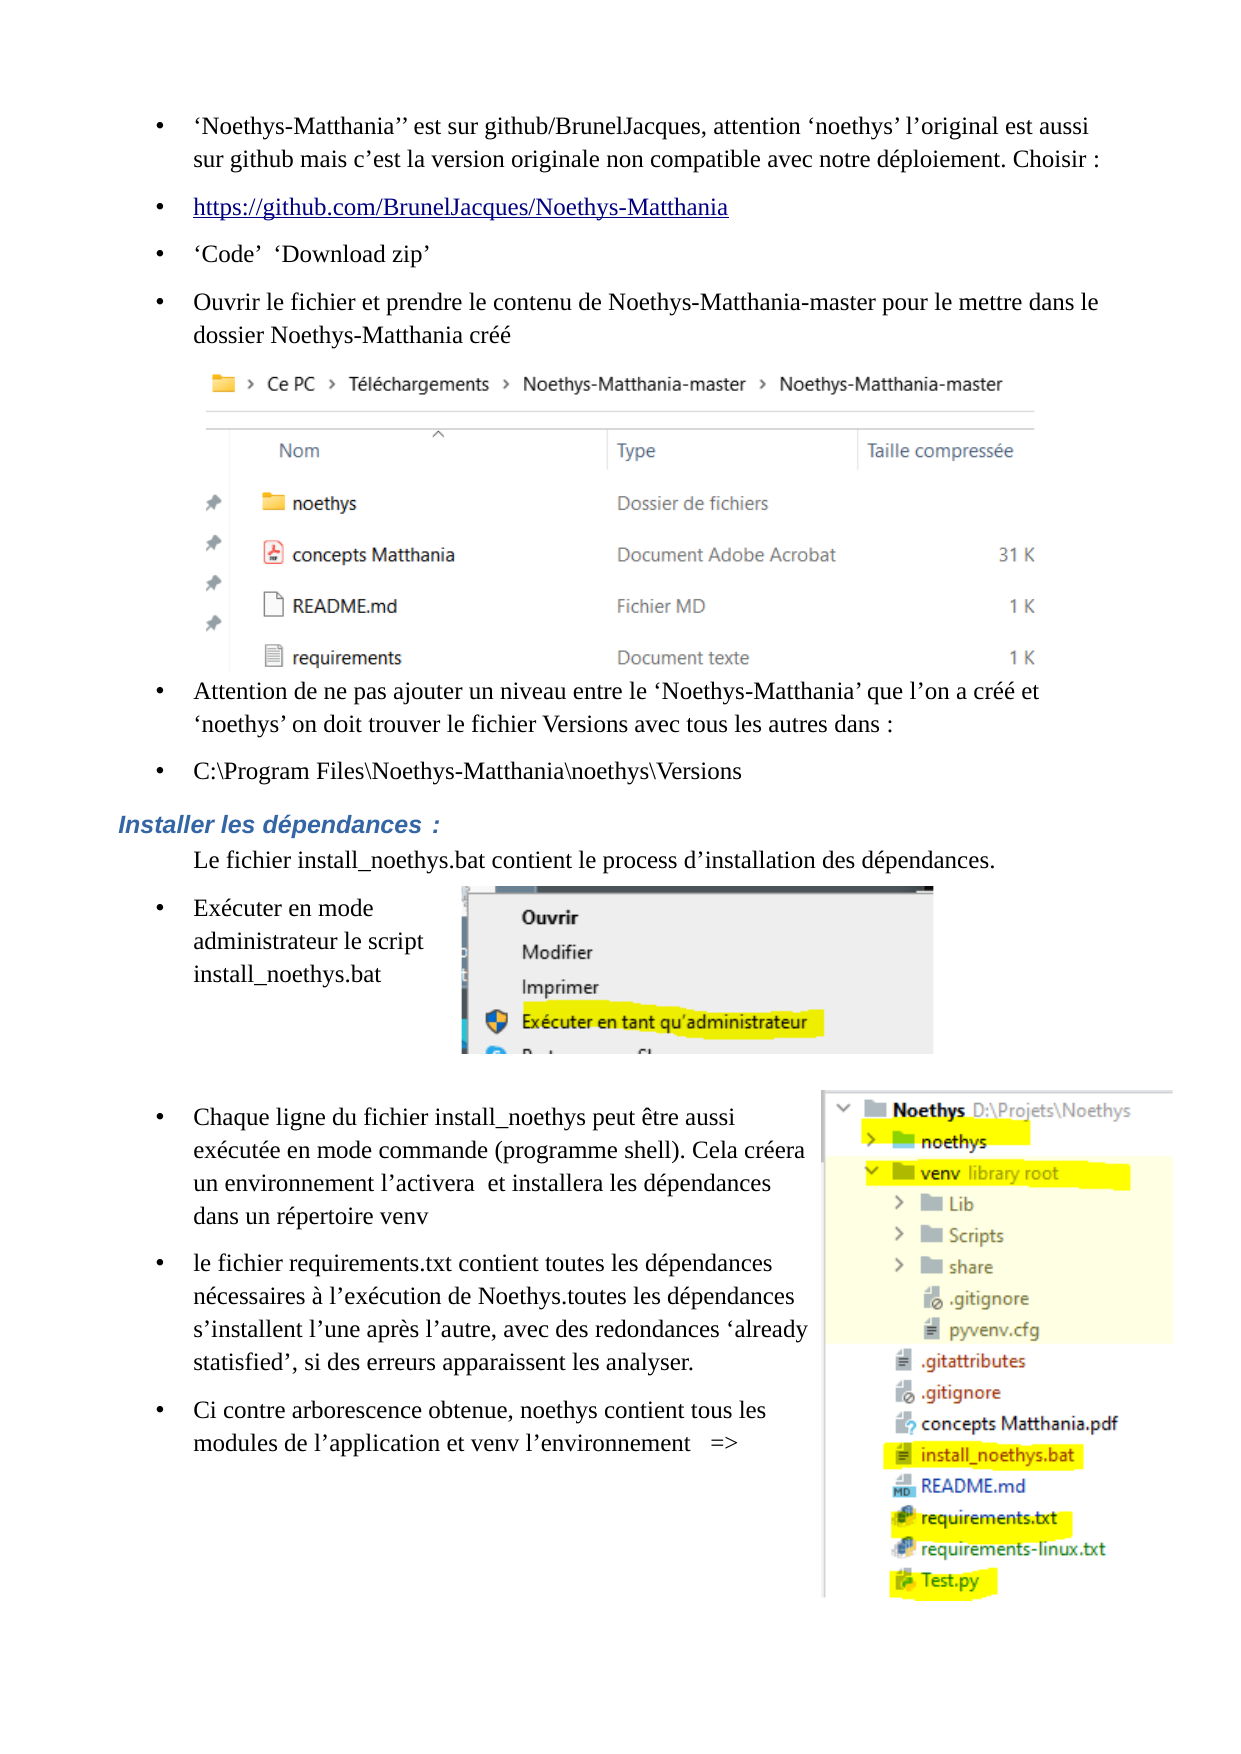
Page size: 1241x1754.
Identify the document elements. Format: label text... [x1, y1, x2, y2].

subtitle Installer les dépendances : [118, 810, 1122, 839]
list ‘Code’ ‘Download zip’ [156, 239, 1122, 268]
list Exécuter en mode administrateur le script install_noethys.bat [156, 893, 461, 988]
list ‘Noethys-Matthania’’ est sur github/BrunelJacques, attention ‘noethys’ l’original est aussi sur github mais c’est la version originale non compatible avec notre déploiement. Choisir : [156, 111, 1122, 173]
list C:\Program Files\Noethys-Matthania\noethys\Versions [156, 756, 1122, 785]
list Le fichier install_noethys.bat contient le process d’installation des dépendances. [156, 845, 1122, 874]
picture [821, 1090, 1173, 1601]
list le fichier requirements.txt contient toutes les dépendances nécessaires à l’exécution de Noethys.toutes les dépendances s’installent l’une après l’autre, avec des redondances ‘already statisfied’, si des erreurs apparaissent les analyser. [156, 1248, 821, 1376]
list [934, 893, 1122, 988]
list Ouvrir le fichier et prendre le contenu de Noethys-Matthania-master pour le mettre dans le dossier Noethys-Matthania créé [156, 287, 1122, 349]
list Attention de ne pas ajouter un niveau entre le ‘Noethys-Matthania’ que l’on a créé et ‘noethys’ on doit trouver le fichier Versions avec tous les autres dans : [156, 368, 1122, 738]
list Ci contre arborescence obtenue, noethys contient tous les modules de l’application et venv l’environnement => [156, 1395, 821, 1457]
picture [461, 886, 934, 1054]
list Chaque ligne du fichier install_noethys peut être aussi exécutée en mode commande (programme shell). Cela créera un environnement l’activera et installera les dépendances dans un répertoire venv [156, 1102, 821, 1229]
picture [205, 367, 1035, 672]
list https://github.com/BrunelJacques/Noethys-Matthania [156, 192, 1122, 221]
